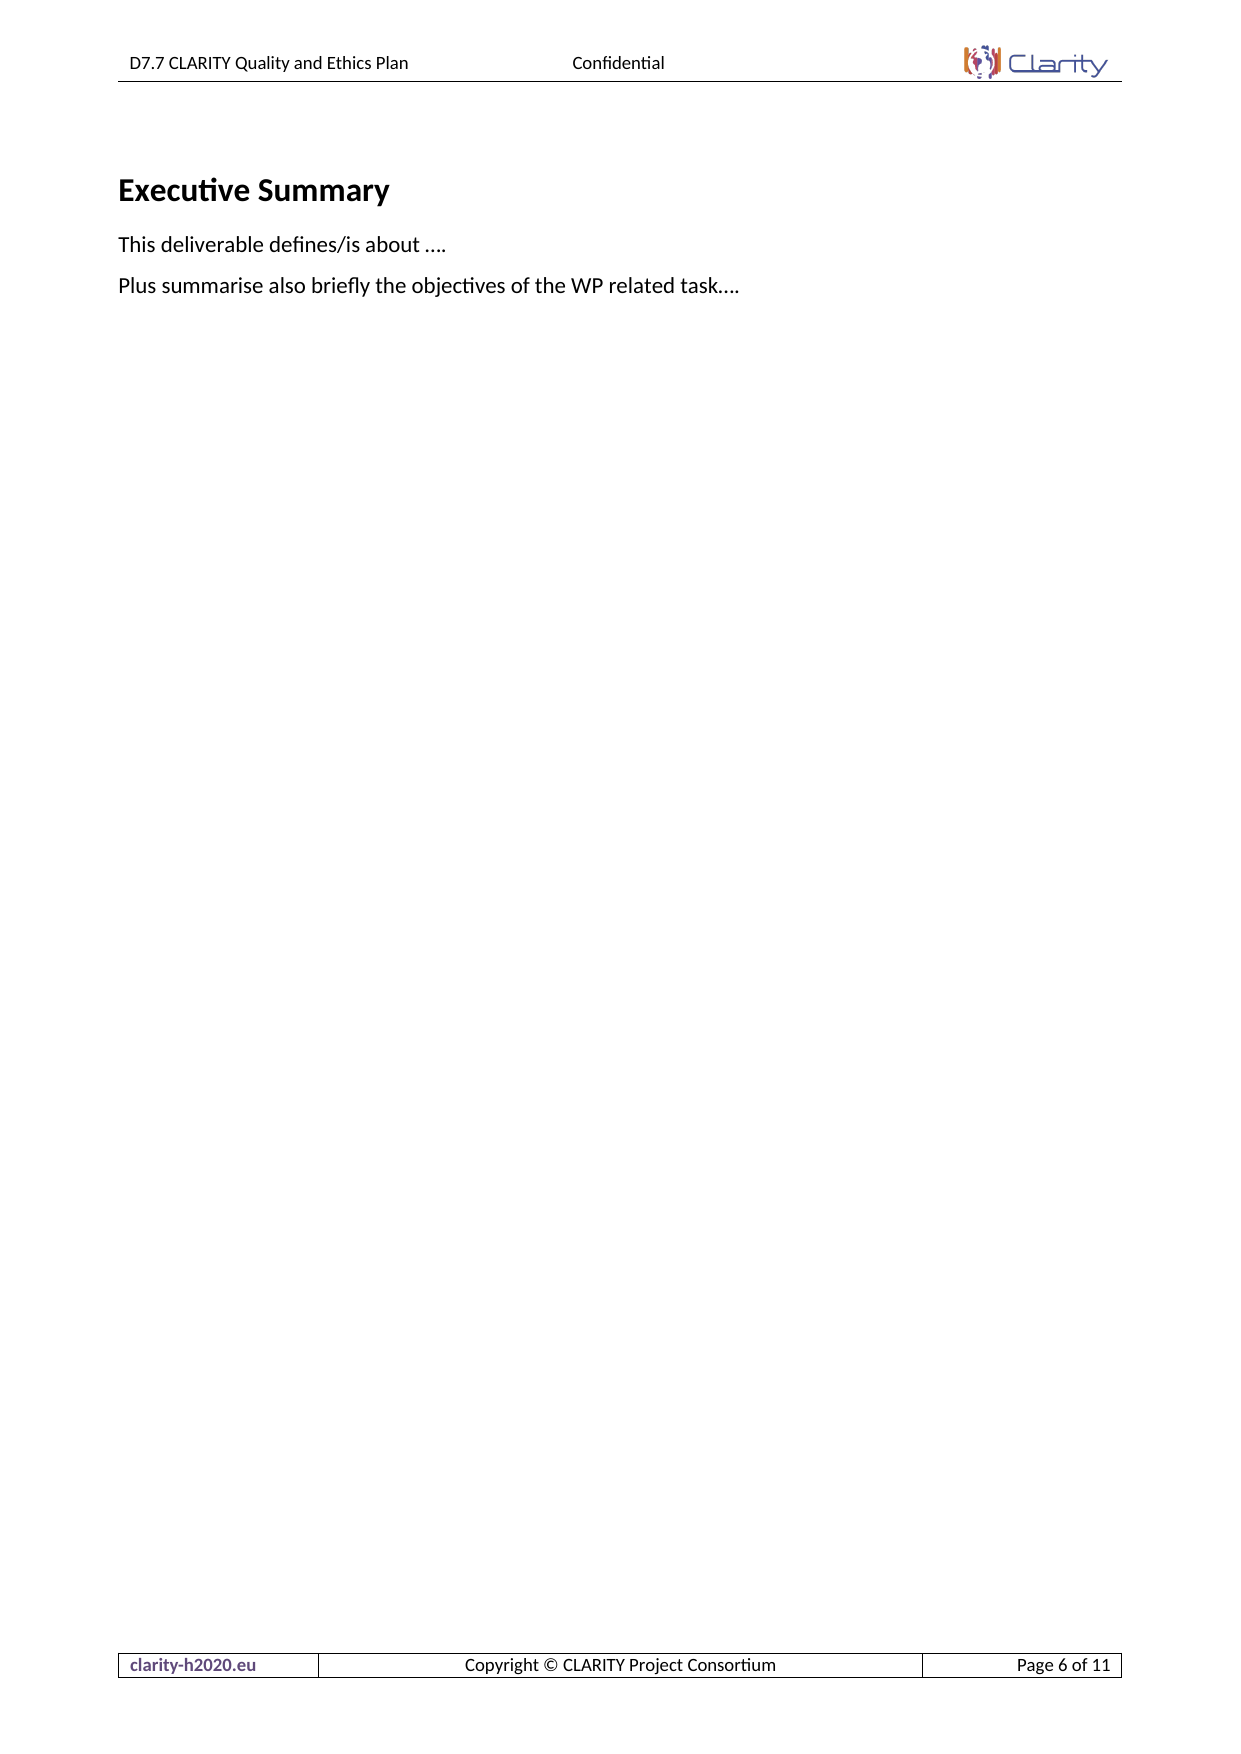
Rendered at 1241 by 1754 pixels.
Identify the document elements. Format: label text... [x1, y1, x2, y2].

text Executive Summary [118, 169, 1122, 210]
picture [961, 44, 1111, 81]
text Plus summarise also briefly the objectives of the WP related task…. [118, 271, 1122, 299]
text This deliverable defines/is about …. [118, 230, 1122, 258]
